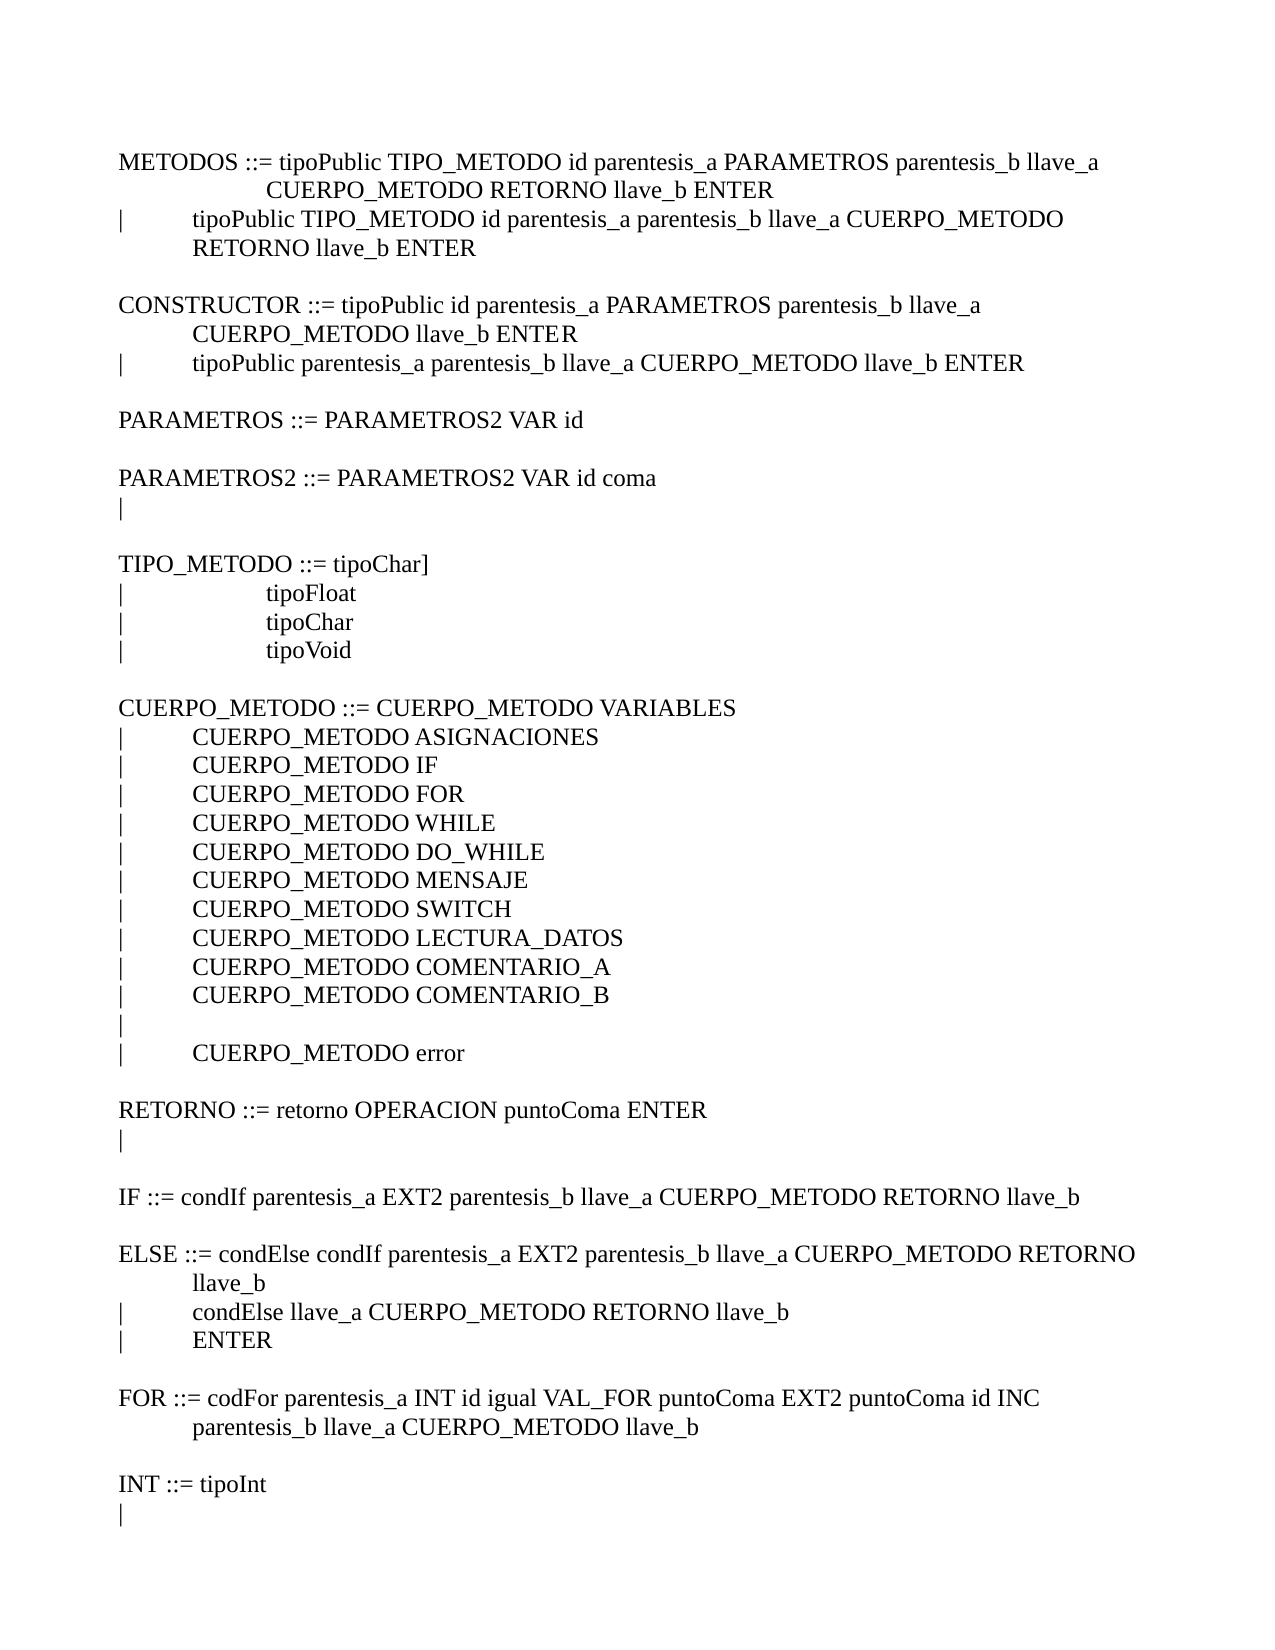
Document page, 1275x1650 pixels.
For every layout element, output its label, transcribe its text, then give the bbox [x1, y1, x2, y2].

text CUERPO_METODO ::= CUERPO_METODO VARIABLES [118, 693, 1157, 722]
text PARAMETROS2 ::= PARAMETROS2 VAR id coma [118, 463, 1157, 492]
text | CUERPO_METODO ASIGNACIONES [118, 722, 1157, 751]
text | ENTER [118, 1326, 1157, 1354]
text | CUERPO_METODO FOR [118, 779, 1157, 808]
text | CUERPO_METODO IF [118, 751, 1157, 779]
text | CUERPO_METODO COMENTARIO_B [118, 981, 1157, 1009]
text | tipoPublic TIPO_METODO id parentesis_a parentesis_b llave_a CUERPO_METODO RETORNO llave_b ENTER [118, 204, 1157, 262]
text | CUERPO_METODO error [118, 1038, 1157, 1067]
text | CUERPO_METODO WHILE [118, 808, 1157, 837]
text | [118, 1124, 1157, 1153]
text | tipoPublic parentesis_a parentesis_b llave_a CUERPO_METODO llave_b ENTER [118, 348, 1157, 377]
text PARAMETROS ::= PARAMETROS2 VAR id [118, 406, 1157, 434]
text IF ::= condIf parentesis_a EXT2 parentesis_b llave_a CUERPO_METODO RETORNO llave_b [118, 1182, 1157, 1211]
text | [118, 492, 1157, 521]
text CUERPO_METODO RETORNO llave_b ENTER [118, 176, 1157, 204]
text | [118, 1009, 1157, 1038]
text | CUERPO_METODO LECTURA_DATOS [118, 923, 1157, 952]
text | CUERPO_METODO DO_WHILE [118, 837, 1157, 866]
text | condElse llave_a CUERPO_METODO RETORNO llave_b [118, 1297, 1157, 1326]
text | CUERPO_METODO MENSAJE [118, 866, 1157, 894]
text | tipoFloat [118, 578, 1157, 607]
text | CUERPO_METODO COMENTARIO_A [118, 952, 1157, 981]
text | [118, 1498, 1157, 1527]
text CONSTRUCTOR ::= tipoPublic id parentesis_a PARAMETROS parentesis_b llave_a CUERPO_METODO llave_b ENTE R [118, 291, 1157, 348]
text RETORNO ::= retorno OPERACION puntoComa ENTER [118, 1096, 1157, 1124]
text ELSE ::= condElse condIf parentesis_a EXT2 parentesis_b llave_a CUERPO_METODO RETORNO llave_b [118, 1239, 1157, 1297]
text FOR ::= codFor parentesis_a INT id igual VAL_FOR puntoComa EXT2 puntoComa id INC parentesis_b llave_a CUERPO_METODO llave_b [118, 1383, 1157, 1441]
text INT ::= tipoInt [118, 1469, 1157, 1498]
text TIPO_METODO ::= tipoChar] [118, 549, 1157, 578]
text METODOS ::= tipoPublic TIPO_METODO id parentesis_a PARAMETROS parentesis_b llave_a [118, 147, 1157, 176]
text | CUERPO_METODO SWITCH [118, 894, 1157, 923]
text | tipoVoid [118, 636, 1157, 664]
text | tipoChar [118, 607, 1157, 636]
